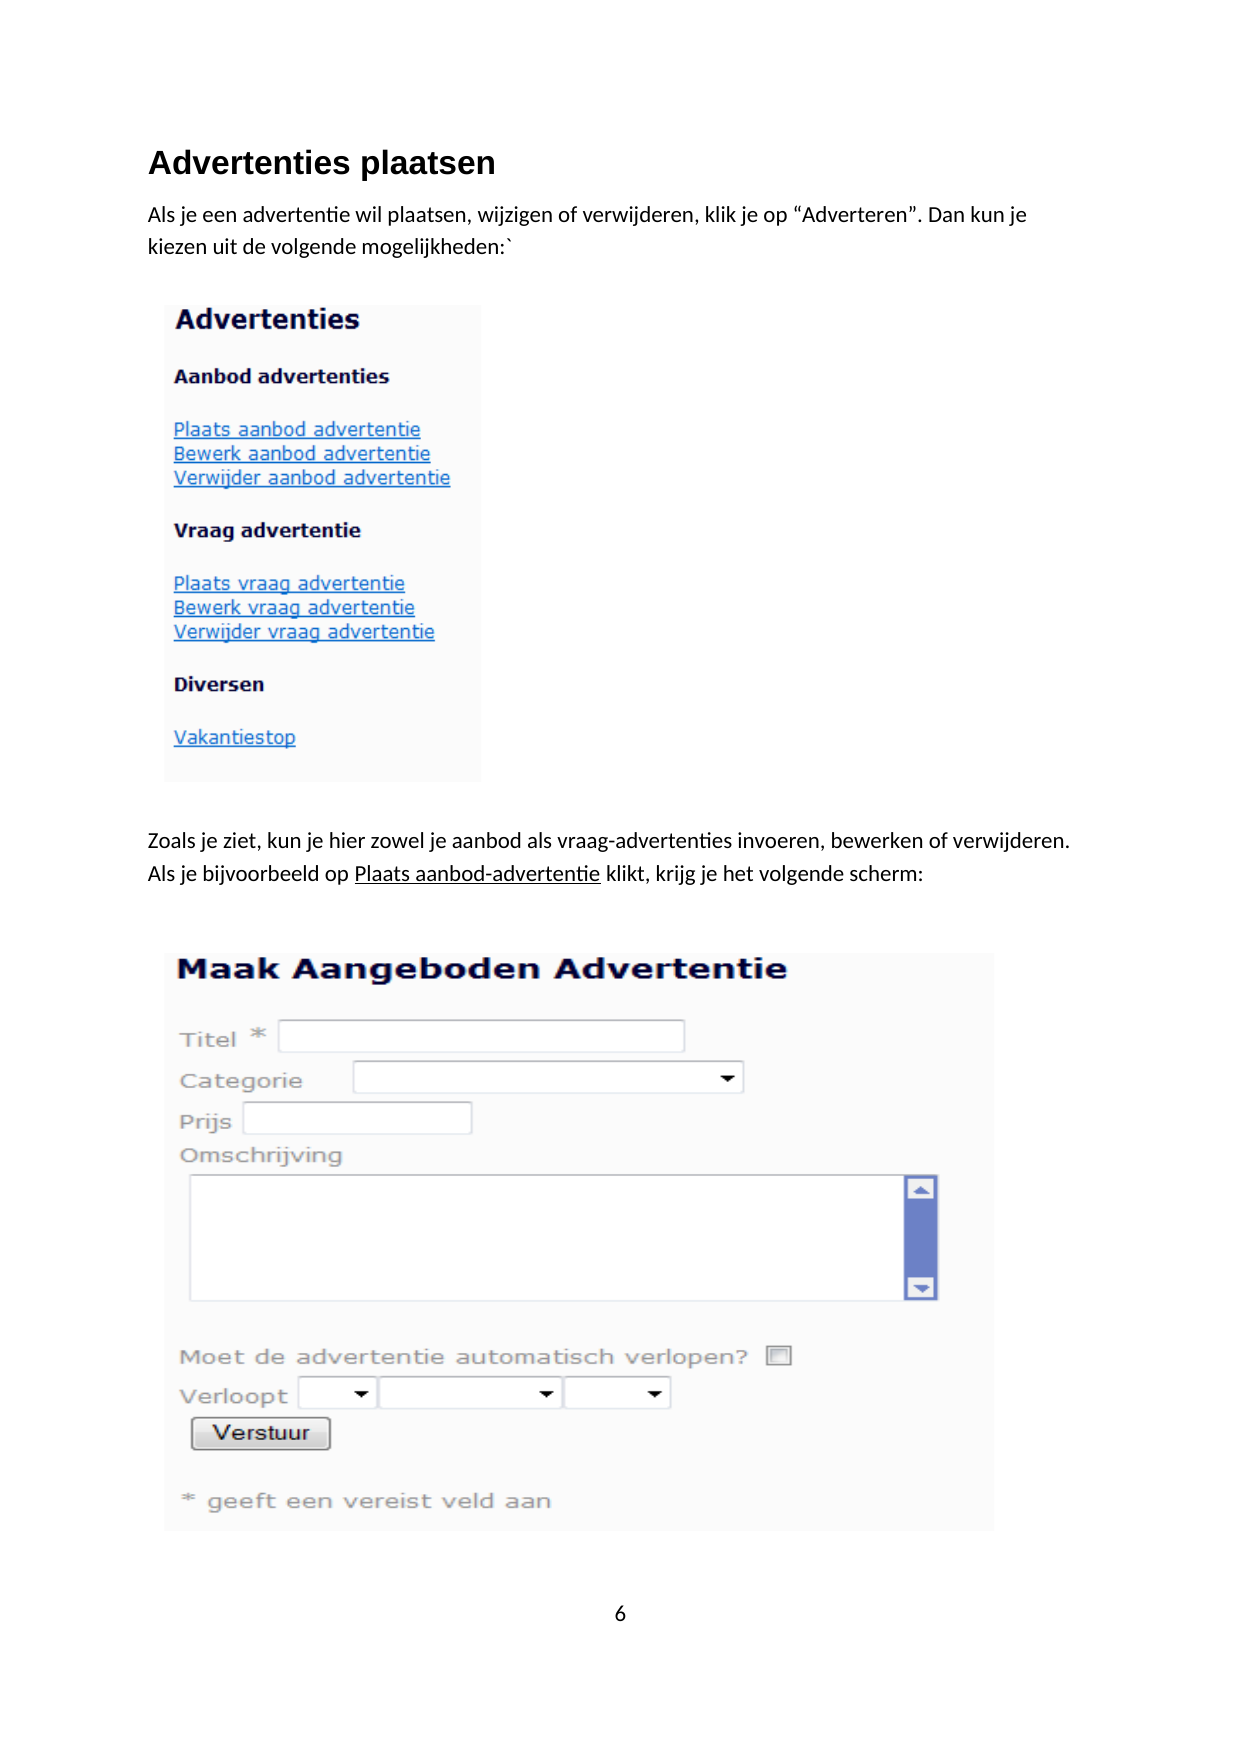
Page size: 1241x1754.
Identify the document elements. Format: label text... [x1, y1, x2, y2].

text Als je een advertentie wil plaatsen, wijzigen of verwijderen, klik je op “Adverteren”. Dan kun je kiezen uit de volgende mogelijkheden:` [148, 200, 1092, 260]
text Zoals je ziet, kun je hier zowel je aanbod als vraag-advertenties invoeren, bewerken of verwijderen. Als je bijvoorbeeld op Plaats aanbod-advertentie klikt, krijg je het volgende scherm: [148, 827, 1092, 887]
subtitle Advertenties plaatsen [148, 143, 1092, 182]
picture [164, 305, 482, 782]
picture [164, 953, 995, 1531]
